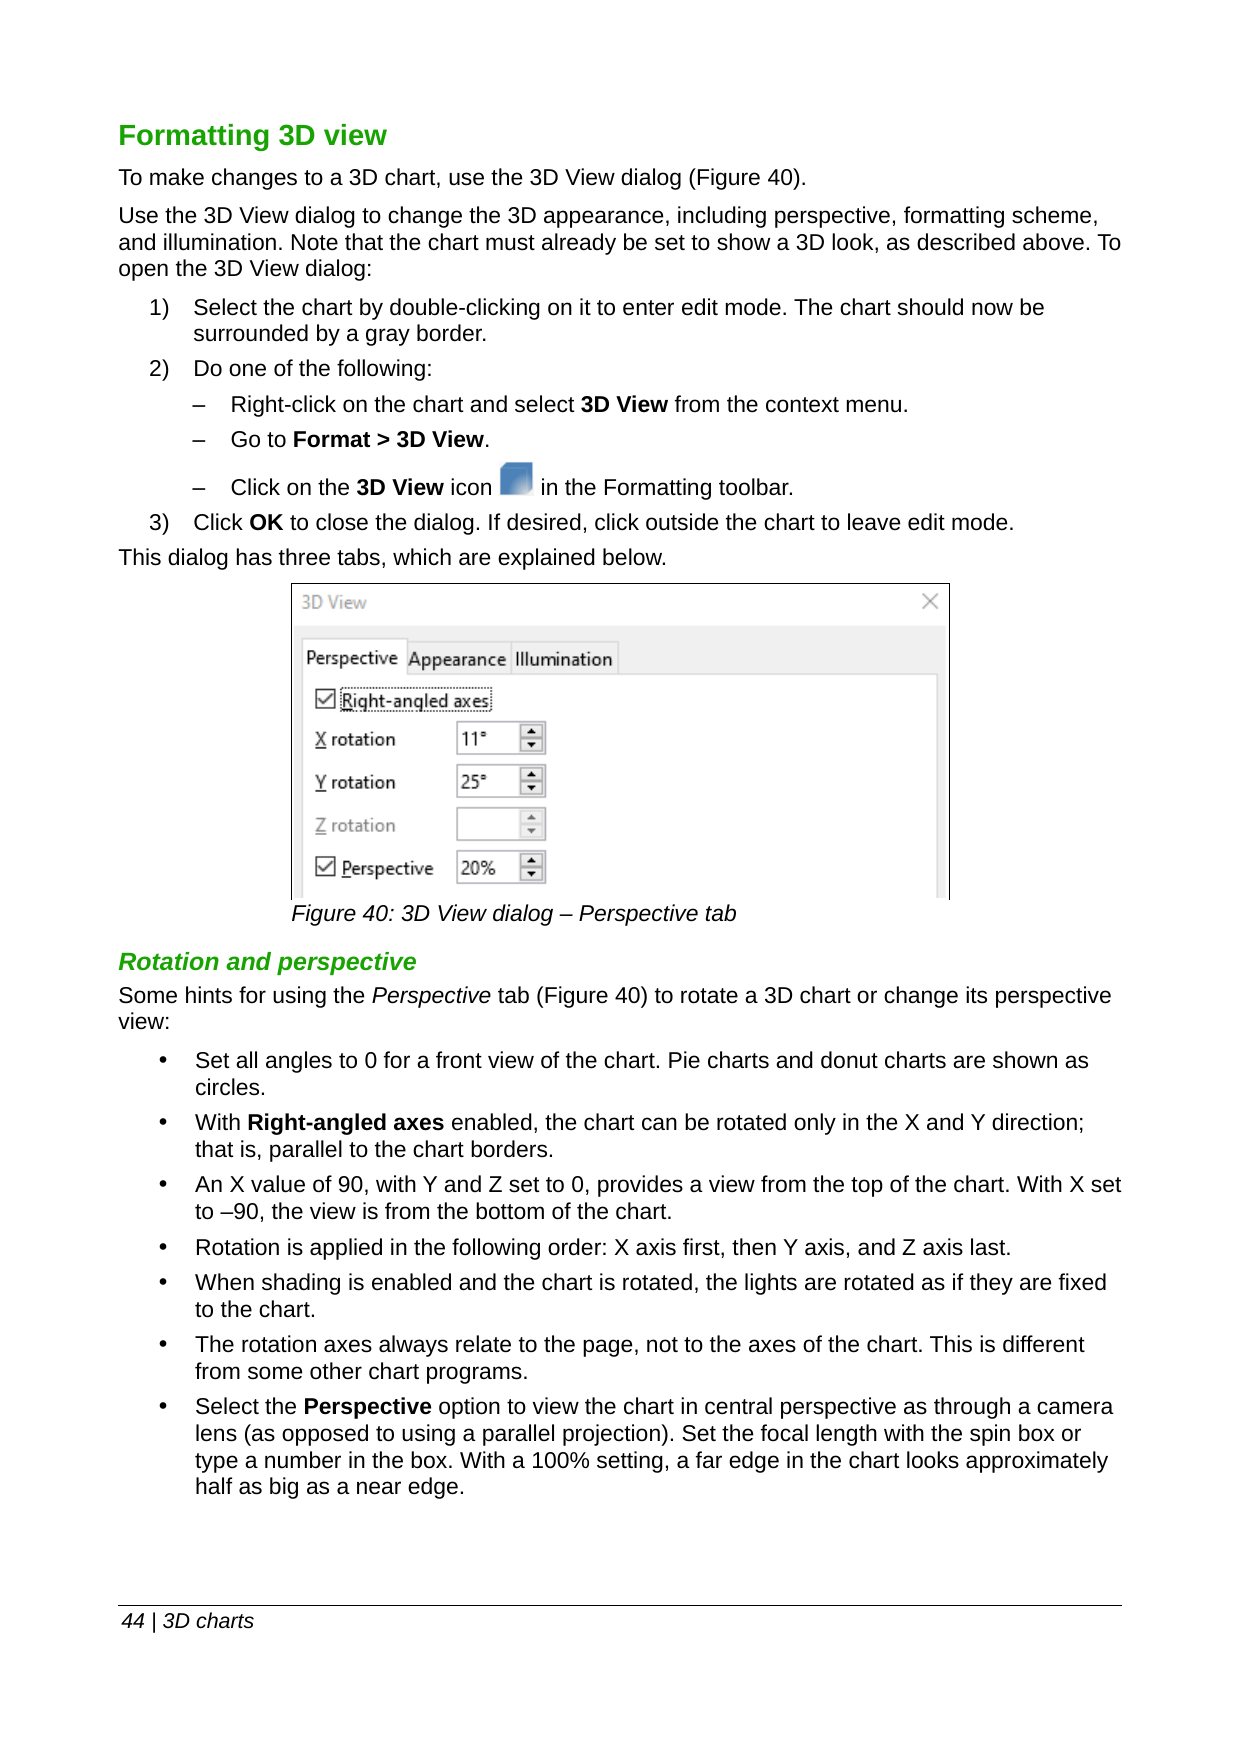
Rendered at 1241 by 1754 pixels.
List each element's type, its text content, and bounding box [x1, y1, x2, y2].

subtitle Formatting 3D view [118, 118, 1122, 152]
list The rotation axes always relate to the page, not to the axes of the chart. This is different from some other chart programs. [156, 1331, 1122, 1384]
list Rotation is applied in the following order: X axis first, then Y axis, and Z axis last. [156, 1233, 1122, 1260]
list Click on the 3D View icon in the Formatting toolbar. [192, 461, 1122, 500]
list Select the Perspective option to view the chart in central perspective as through a camera lens (as opposed to using a parallel projection). Set the focal length with the spin box or type a number in the box. With a 100% setting, a far edge in the chart looks approximately half as big as a near edge. [156, 1393, 1122, 1499]
list Do one of the following: [169, 355, 1122, 382]
list With Right-angled axes enabled, the chart can be rotated only in the X and Y direction; that is, parallel to the chart borders. [156, 1109, 1122, 1162]
list An X value of 90, with Y and Z set to 0, provides a view from the top of the chart. With X set to –90, the view is from the bottom of the chart. [156, 1171, 1122, 1224]
picture [498, 461, 535, 496]
list Go to Format > 3D View. [192, 426, 1122, 452]
list Select the chart by double-clicking on it to enter edit mode. The chart should now be surrounded by a gray border. [169, 294, 1122, 347]
text Use the 3D View dialog to change the 3D appearance, including perspective, formatting scheme, and illumination. Note that the chart must already be set to show a 3D look, as described above. To open the 3D View dialog: [118, 202, 1122, 281]
subtitle Rotation and perspective [118, 947, 1122, 976]
list Set all angles to 0 for a front view of the chart. Pie charts and donut charts are shown as circles. [156, 1047, 1122, 1100]
text Figure 40: 3D View dialog – Perspective tab [291, 584, 949, 927]
picture [294, 586, 946, 898]
list When shading is enabled and the chart is rotated, the lights are rotated as if they are fixed to the chart. [156, 1269, 1122, 1322]
text To make changes to a 3D chart, use the 3D View dialog (Figure 40). [118, 163, 1122, 190]
list Right-click on the chart and select 3D View from the context menu. [192, 391, 1122, 417]
list Click OK to close the dialog. If desired, click outside the chart to leave edit mode. [169, 509, 1122, 535]
list Some hints for using the Perspective tab (Figure 40) to rotate a 3D chart or change its perspective view: [118, 982, 1122, 1035]
list This dialog has three tabs, which are explained below. [118, 544, 1122, 571]
